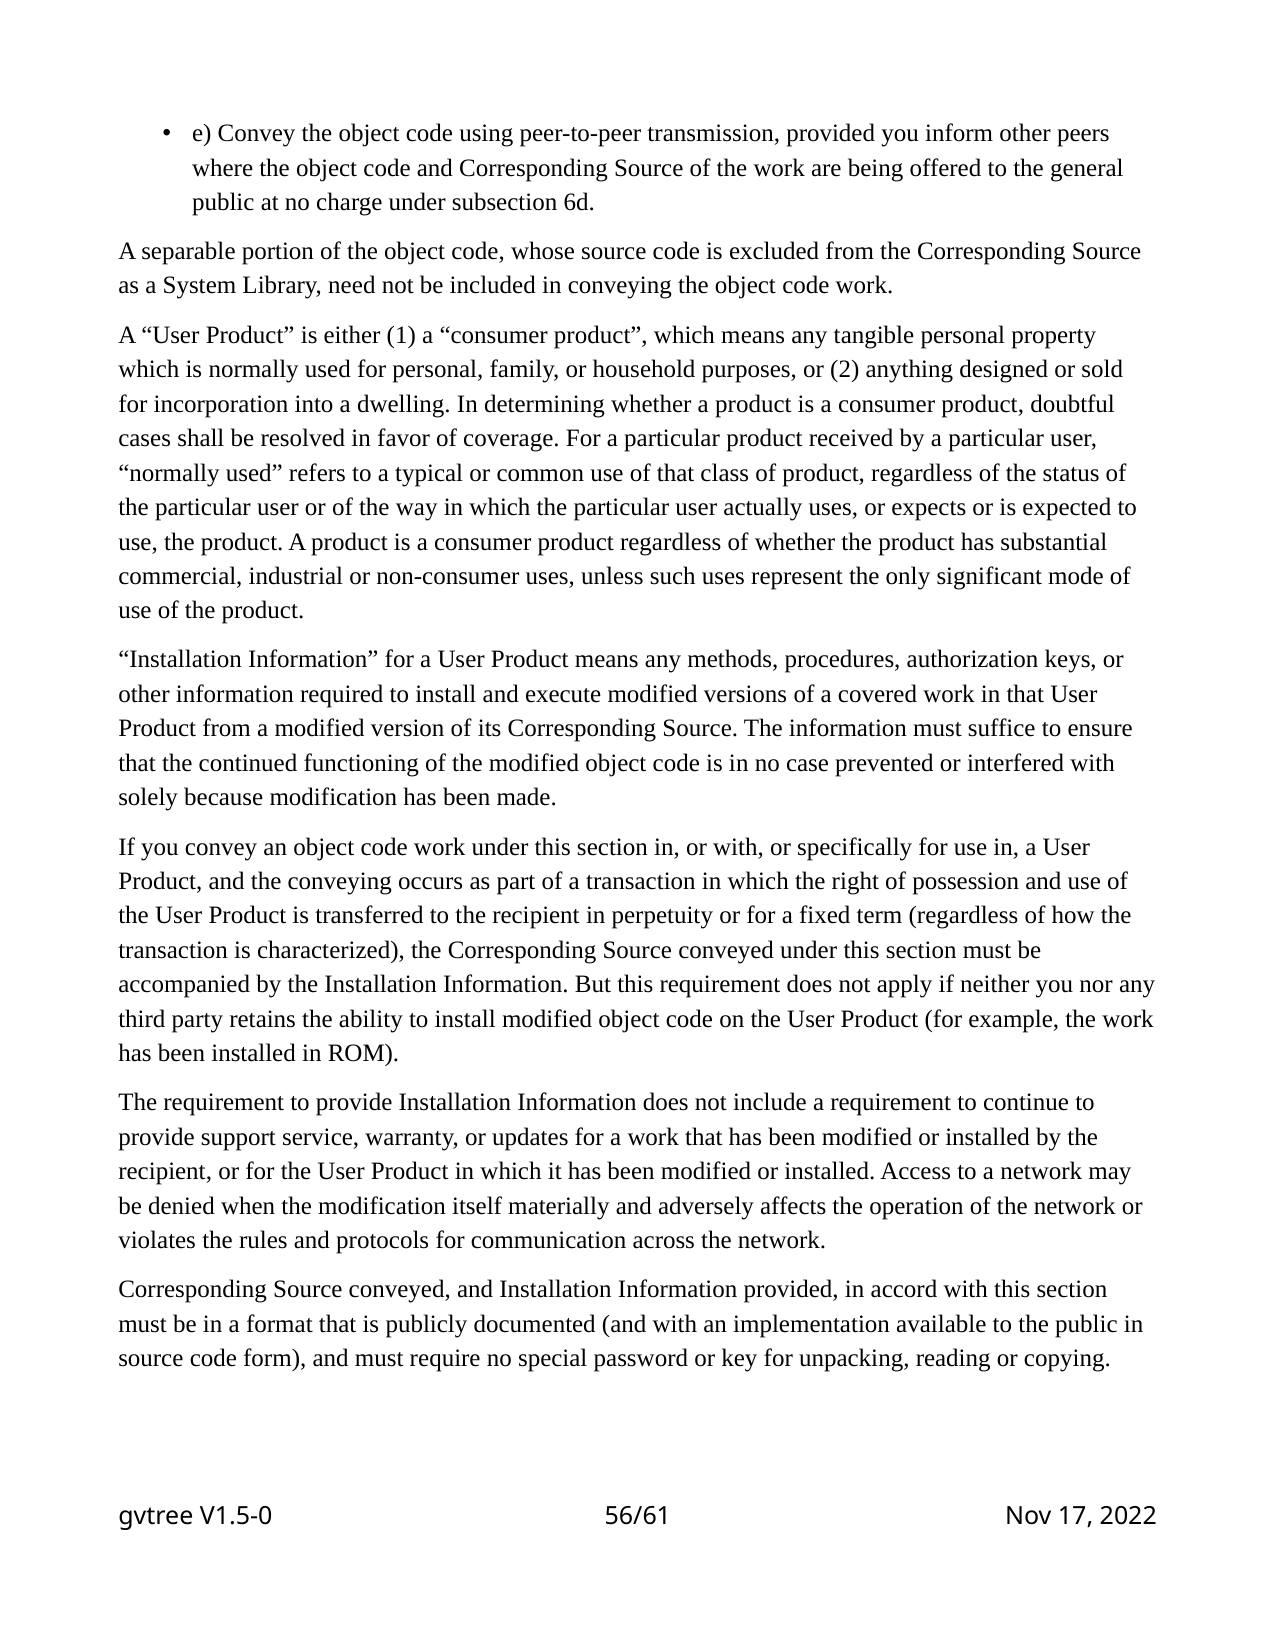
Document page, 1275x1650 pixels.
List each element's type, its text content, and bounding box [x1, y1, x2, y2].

text A separable portion of the object code, whose source code is excluded from the Corresponding Source as a System Library, need not be included in conveying the object code work. [118, 236, 1157, 299]
list e) Convey the object code using peer-to-peer transmission, provided you inform other peers where the object code and Corresponding Source of the work are being offered to the general public at no charge under subsection 6d. [162, 118, 1157, 216]
text The requirement to provide Installation Information does not include a requirement to continue to provide support service, warranty, or updates for a work that has been modified or installed by the recipient, or for the User Product in which it has been modified or installed. Access to a network may be denied when the modification itself materially and adversely affects the operation of the network or violates the rules and protocols for communication across the network. [118, 1087, 1157, 1254]
text “Installation Information” for a User Product means any methods, procedures, authorization keys, or other information required to install and execute modified versions of a covered work in that User Product from a modified version of its Corresponding Source. The information must suffice to ensure that the continued functioning of the modified object code is in no case prevented or interfered with solely because modification has been made. [118, 644, 1157, 811]
text A “User Product” is either (1) a “consumer product”, which means any tangible personal property which is normally used for personal, family, or household purposes, or (2) anything designed or sold for incorporation into a dwelling. In determining whether a product is a consumer product, doubtful cases shall be resolved in favor of coverage. For a particular product received by a particular user, “normally used” refers to a typical or common use of that class of product, regardless of the status of the particular user or of the way in which the particular user actually uses, or expects or is expected to use, the product. A product is a consumer product regardless of whether the product has substantial commercial, industrial or non-consumer uses, unless such uses represent the only significant mode of use of the product. [118, 320, 1157, 624]
text Corresponding Source conveyed, and Installation Information provided, in accord with this section must be in a format that is publicly documented (and with an implementation available to the public in source code form), and must require no special password or key for unpacking, reading or copying. [118, 1274, 1157, 1372]
text If you convey an object code work under this section in, or with, or specifically for use in, a User Product, and the conveying occurs as part of a transaction in which the right of possession and use of the User Product is transferred to the recipient in perpetuity or for a fixed term (regardless of how the transaction is characterized), the Corresponding Source conveyed under this section must be accompanied by the Installation Information. But this requirement does not apply if neither you nor any third party retains the ability to install modified object code on the User Product (for example, the work has been installed in ROM). [118, 832, 1157, 1067]
